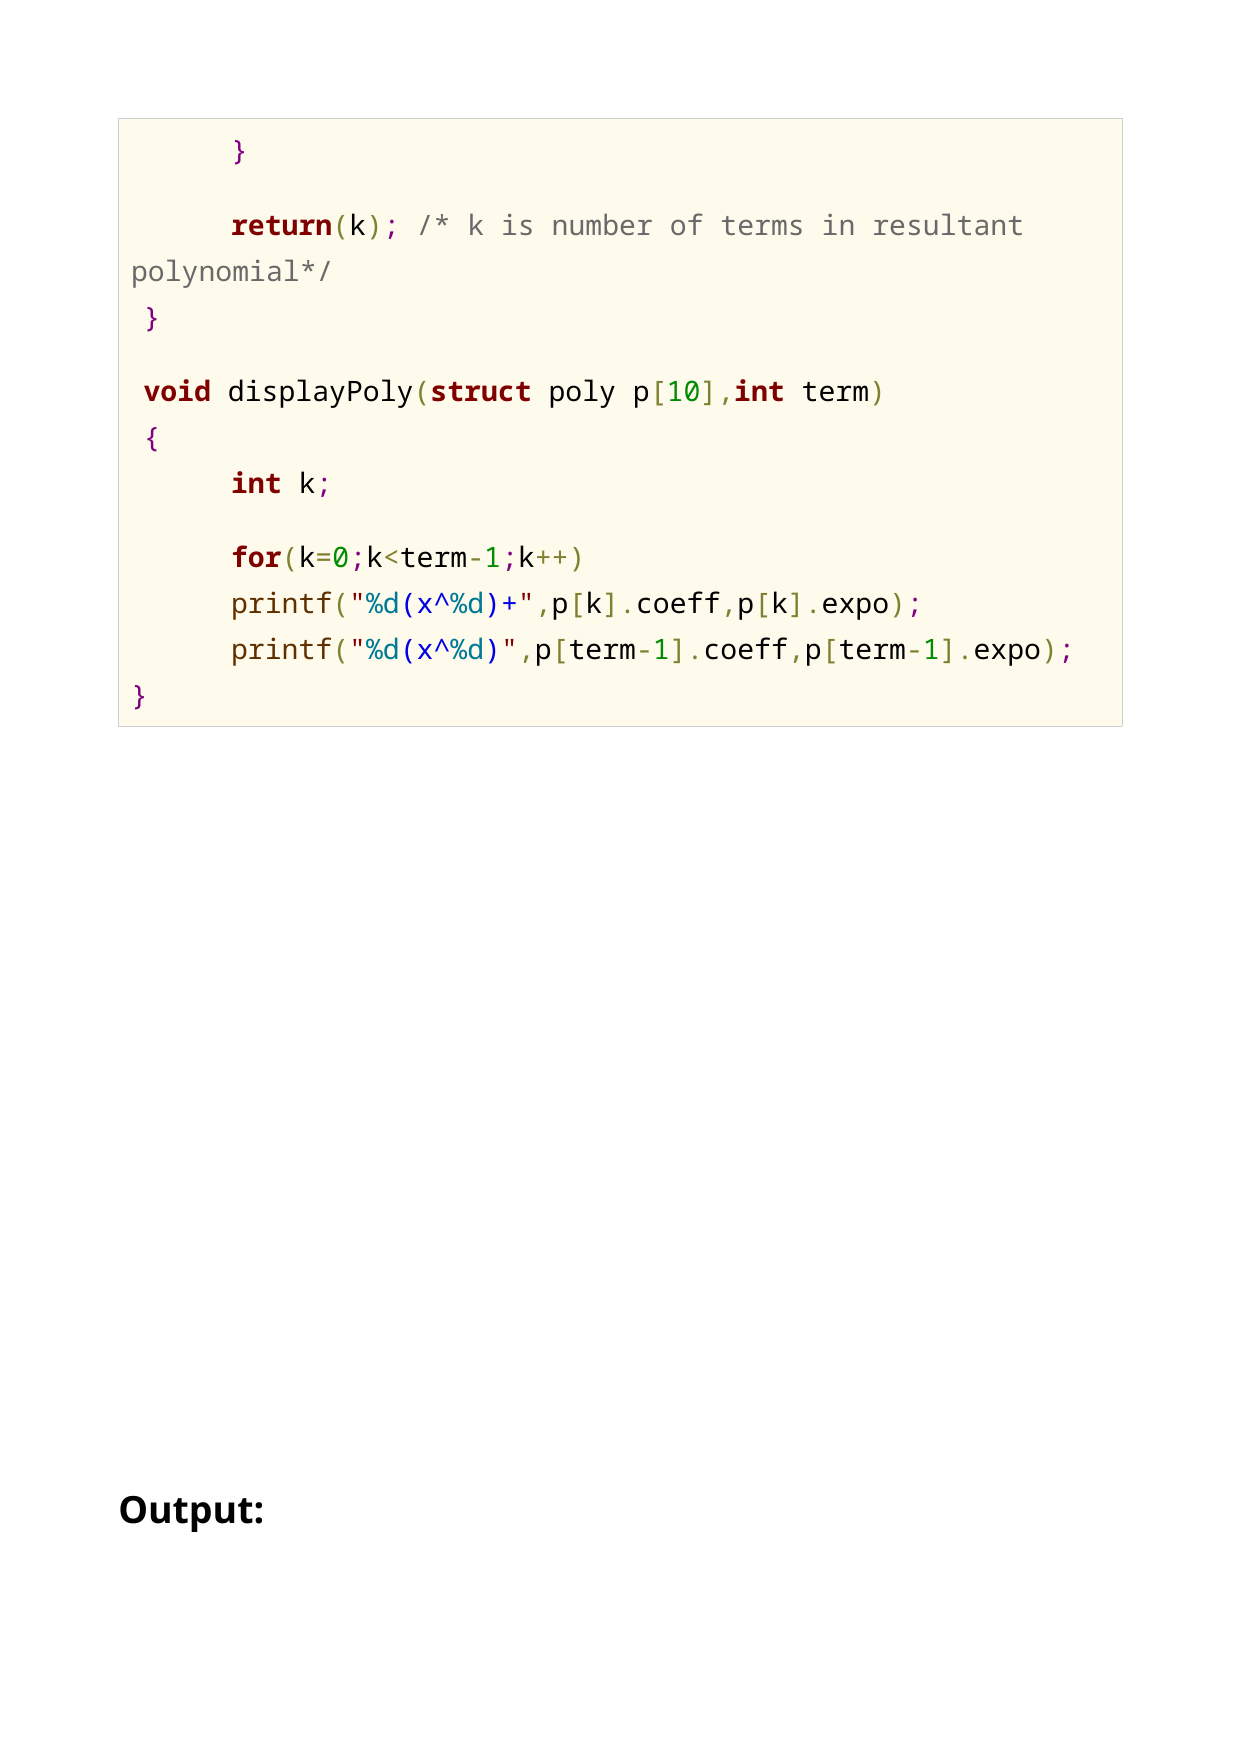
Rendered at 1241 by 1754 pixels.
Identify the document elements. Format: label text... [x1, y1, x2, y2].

text Output: [118, 1483, 1122, 1534]
text return(k); /* k is number of terms in resultant polynomial*/ [119, 192, 1122, 284]
text } [119, 284, 1122, 330]
text printf("%d(x^%d)",p[term-1].coeff,p[term-1].expo); [119, 617, 1122, 662]
text } [119, 119, 1122, 164]
text { [119, 404, 1122, 450]
text void displayPoly(struct poly p[10],int term) [119, 358, 1122, 404]
text printf("%d(x^%d)+",p[k].coeff,p[k].expo); [119, 571, 1122, 617]
text for(k=0;k<term-1;k++) [119, 525, 1122, 571]
text } [119, 662, 1122, 726]
text int k; [119, 450, 1122, 496]
